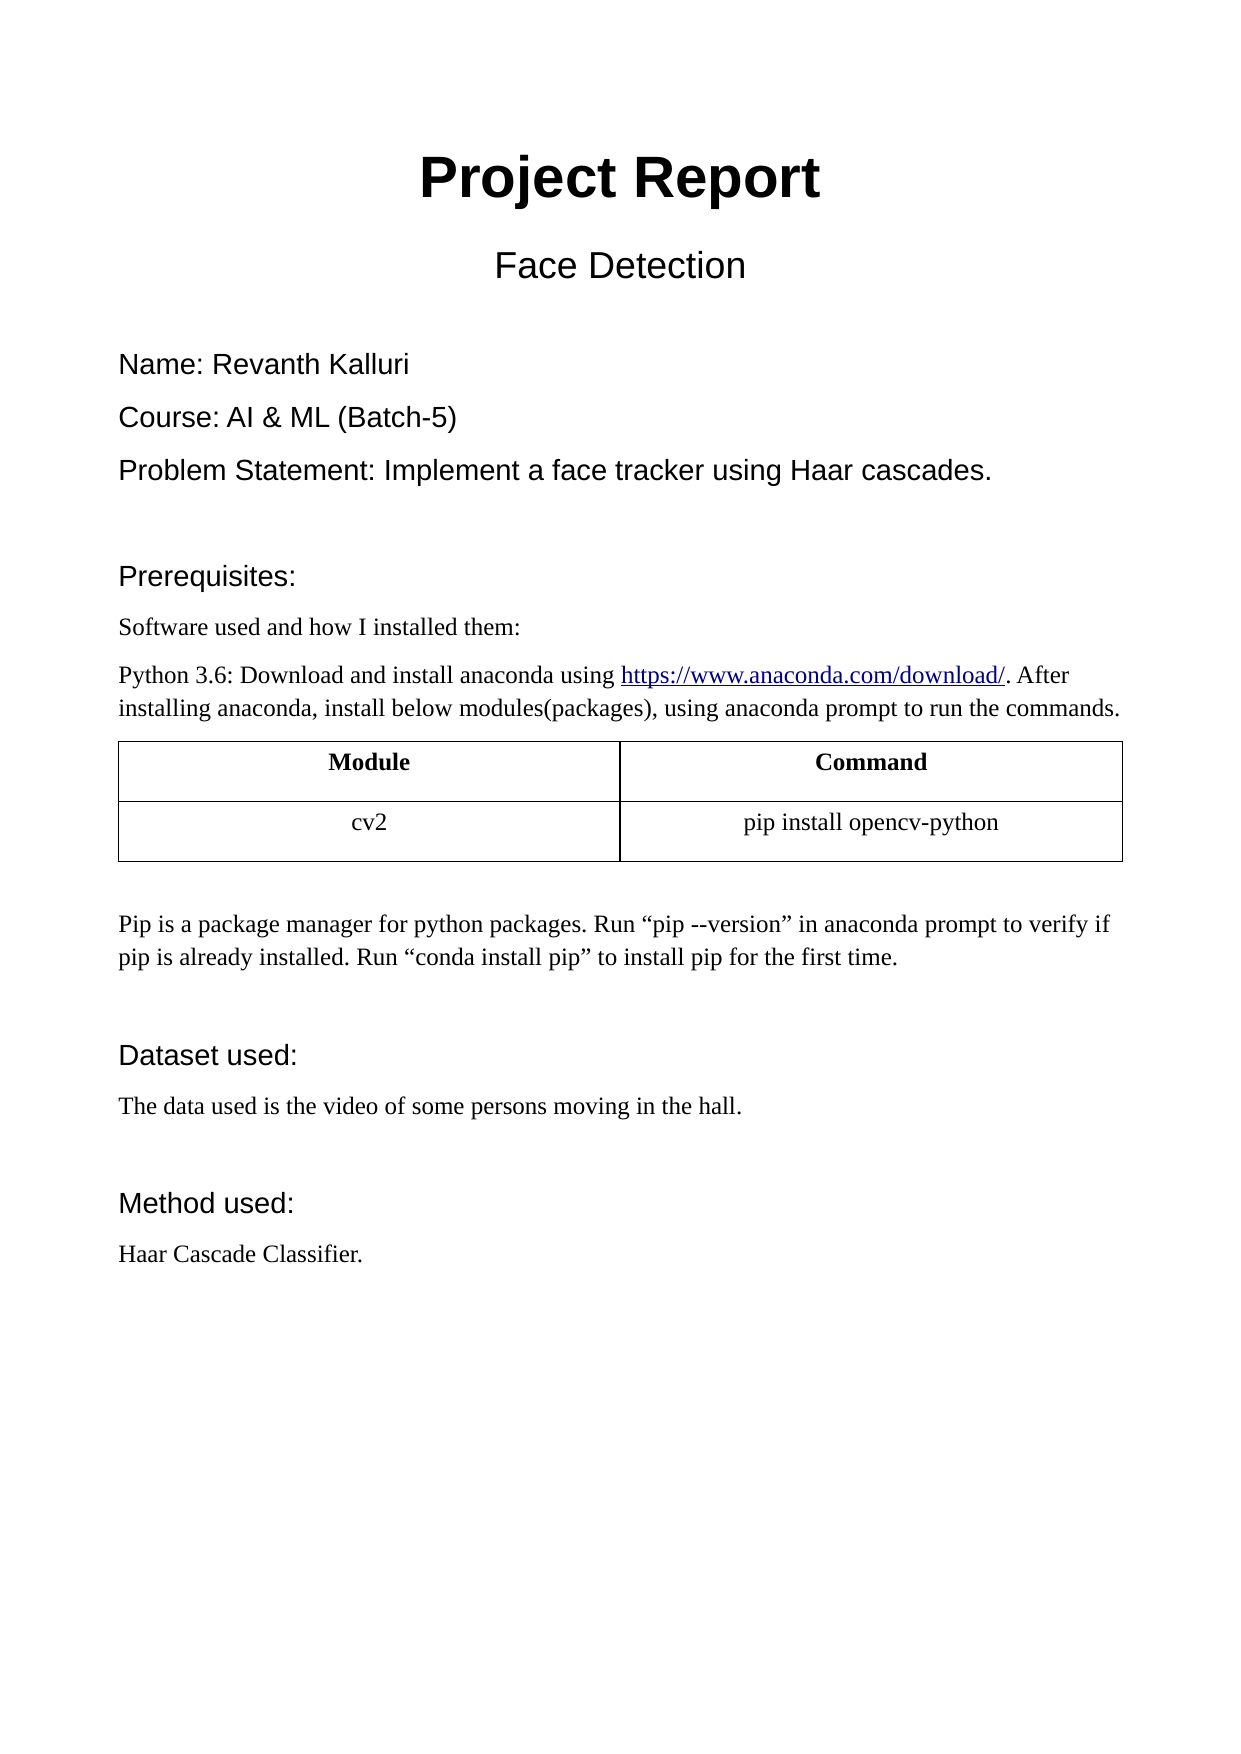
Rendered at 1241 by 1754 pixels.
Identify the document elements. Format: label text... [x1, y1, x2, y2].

text Python 3.6: Download and install anaconda using https://www.anaconda.com/download/. After installing anaconda, install below modules(packages), using anaconda prompt to run the commands. [118, 660, 1122, 722]
text The data used is the video of some persons moving in the hall. [118, 1091, 1122, 1119]
text Problem Statement: Implement a face tracker using Haar cascades. [118, 453, 1122, 487]
text Method used: [118, 1186, 1122, 1219]
text Prerequisites: [118, 559, 1122, 593]
table_header Command [621, 742, 1122, 801]
text Course: AI & ML (Batch-5) [118, 400, 1122, 433]
text Dataset used: [118, 1038, 1122, 1071]
table_header Module [119, 742, 619, 801]
text Pip is a package manager for python packages. Run “pip --version” in anaconda prompt to verify if pip is already installed. Run “conda install pip” to install pip for the first time. [118, 909, 1122, 971]
table_cell pip install opencv-python [621, 802, 1122, 861]
subtitle Face Detection [118, 243, 1122, 287]
text Name: Revanth Kalluri [118, 347, 1122, 380]
title Project Report [118, 143, 1122, 210]
text Software used and how I installed them: [118, 612, 1122, 641]
table_cell cv2 [119, 802, 619, 861]
text Haar Cascade Classifier. [118, 1239, 1122, 1268]
